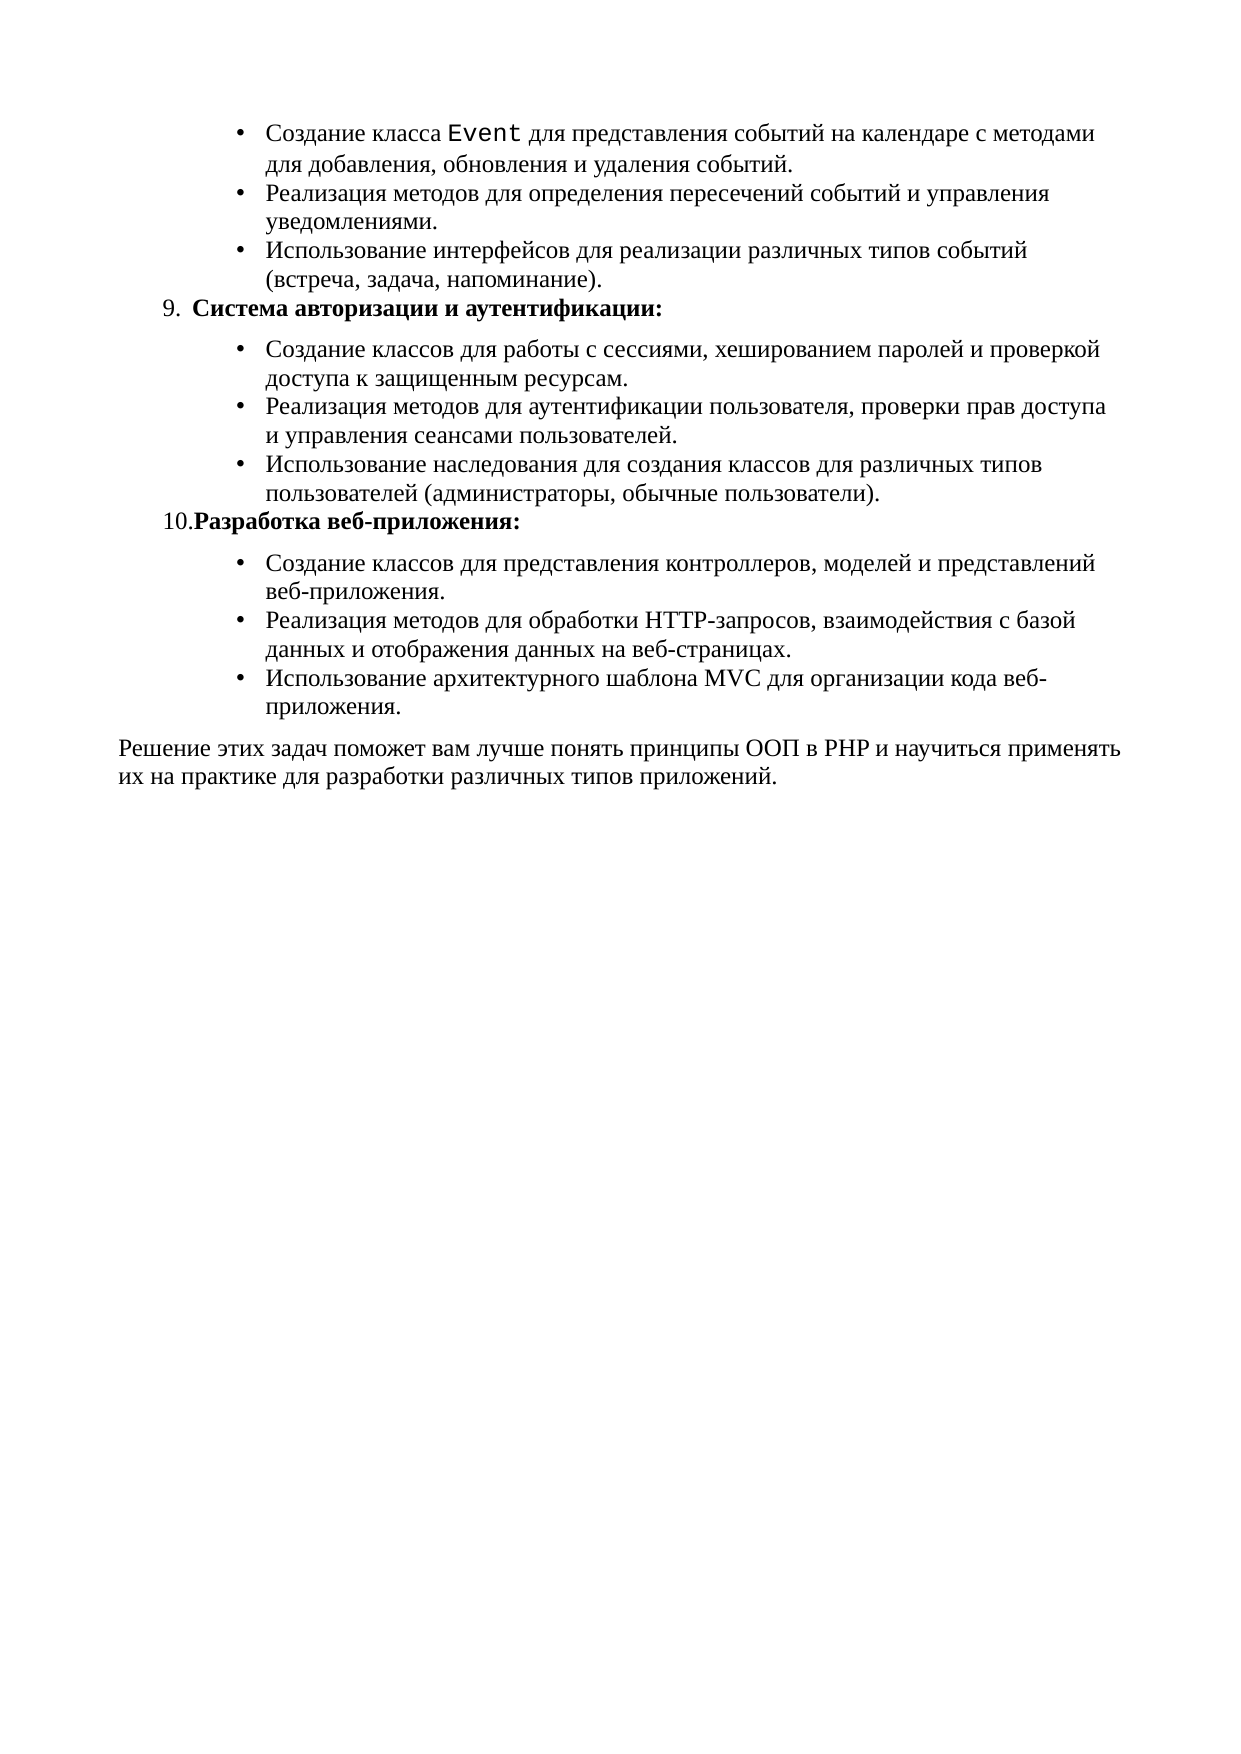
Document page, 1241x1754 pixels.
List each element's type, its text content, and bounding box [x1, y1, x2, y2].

list Создание классов для работы с сессиями, хешированием паролей и проверкой доступа к защищенным ресурсам. [236, 334, 1122, 391]
list Система авторизации и аутентификации: [162, 293, 1122, 321]
list Использование архитектурного шаблона MVC для организации кода веб-приложения. [236, 663, 1122, 720]
list Создание классов для представления контроллеров, моделей и представлений веб-приложения. [236, 548, 1122, 605]
list Создание класса Event для представления событий на календаре с методами для добавления, обновления и удаления событий. [236, 118, 1122, 178]
list Реализация методов для определения пересечений событий и управления уведомлениями. [236, 178, 1122, 235]
list Использование наследования для создания классов для различных типов пользователей (администраторы, обычные пользователи). [236, 449, 1122, 506]
list Реализация методов для аутентификации пользователя, проверки прав доступа и управления сеансами пользователей. [236, 391, 1122, 449]
list Реализация методов для обработки HTTP-запросов, взаимодействия с базой данных и отображения данных на веб-страницах. [236, 605, 1122, 663]
list Использование интерфейсов для реализации различных типов событий (встреча, задача, напоминание). [236, 235, 1122, 293]
list Разработка веб-приложения: [162, 506, 1122, 535]
text Решение этих задач поможет вам лучше понять принципы ООП в PHP и научиться применять их на практике для разработки различных типов приложений. [118, 733, 1122, 790]
